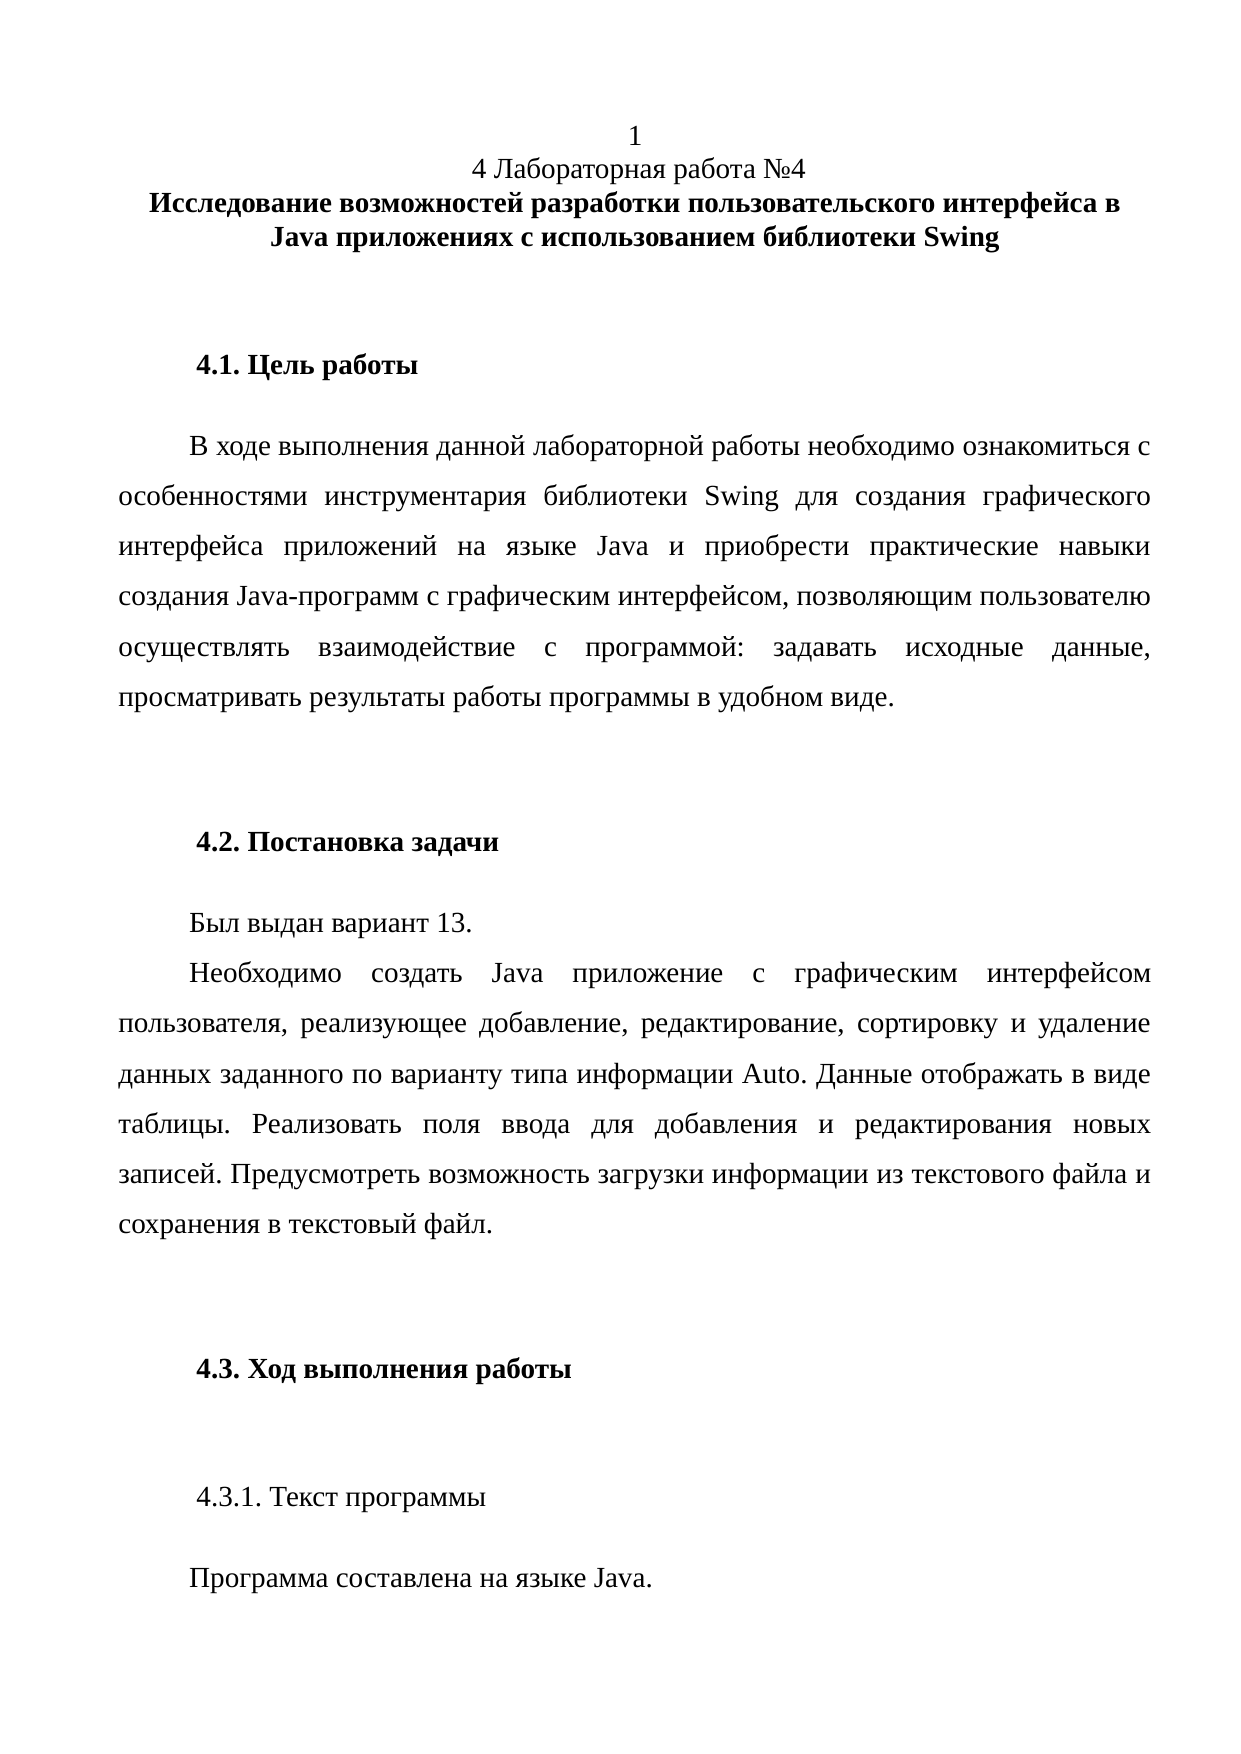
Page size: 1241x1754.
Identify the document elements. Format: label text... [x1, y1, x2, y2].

subtitle Ход выполнения работы [118, 1351, 1152, 1385]
subtitle Исследование возможностей разработки пользовательского интерфейса в Java приложениях с использованием библиотеки Swing [118, 185, 1152, 252]
text Программа составлена на языке Java. [118, 1560, 1152, 1594]
subtitle Цель работы [118, 347, 1152, 380]
text Необходимо создать Java приложение с графическим интерфейсом пользователя, реализующее добавление, редактирование, сортировку и удаление данных заданного по варианту типа информации Auto. Данные отображать в виде таблицы. Реализовать поля ввода для добавления и редактирования новых записей. Предусмотреть возможность загрузки информации из текстового файла и сохранения в текстовый файл. [118, 955, 1152, 1240]
text В ходе выполнения данной лабораторной работы необходимо ознакомиться с особенностями инструментария библиотеки Swing для создания графического интерфейса приложений на языке Java и приобрести практические навыки создания Java-программ с графическим интерфейсом, позволяющим пользователю осуществлять взаимодействие с программой: задавать исходные данные, просматривать результаты работы программы в удобном виде. [118, 428, 1152, 713]
subtitle Постановка задачи [118, 824, 1152, 857]
text Был выдан вариант 13. [118, 905, 1152, 938]
subtitle Лабораторная работа №4 [118, 152, 1152, 185]
subtitle Текст программы [118, 1479, 1152, 1513]
